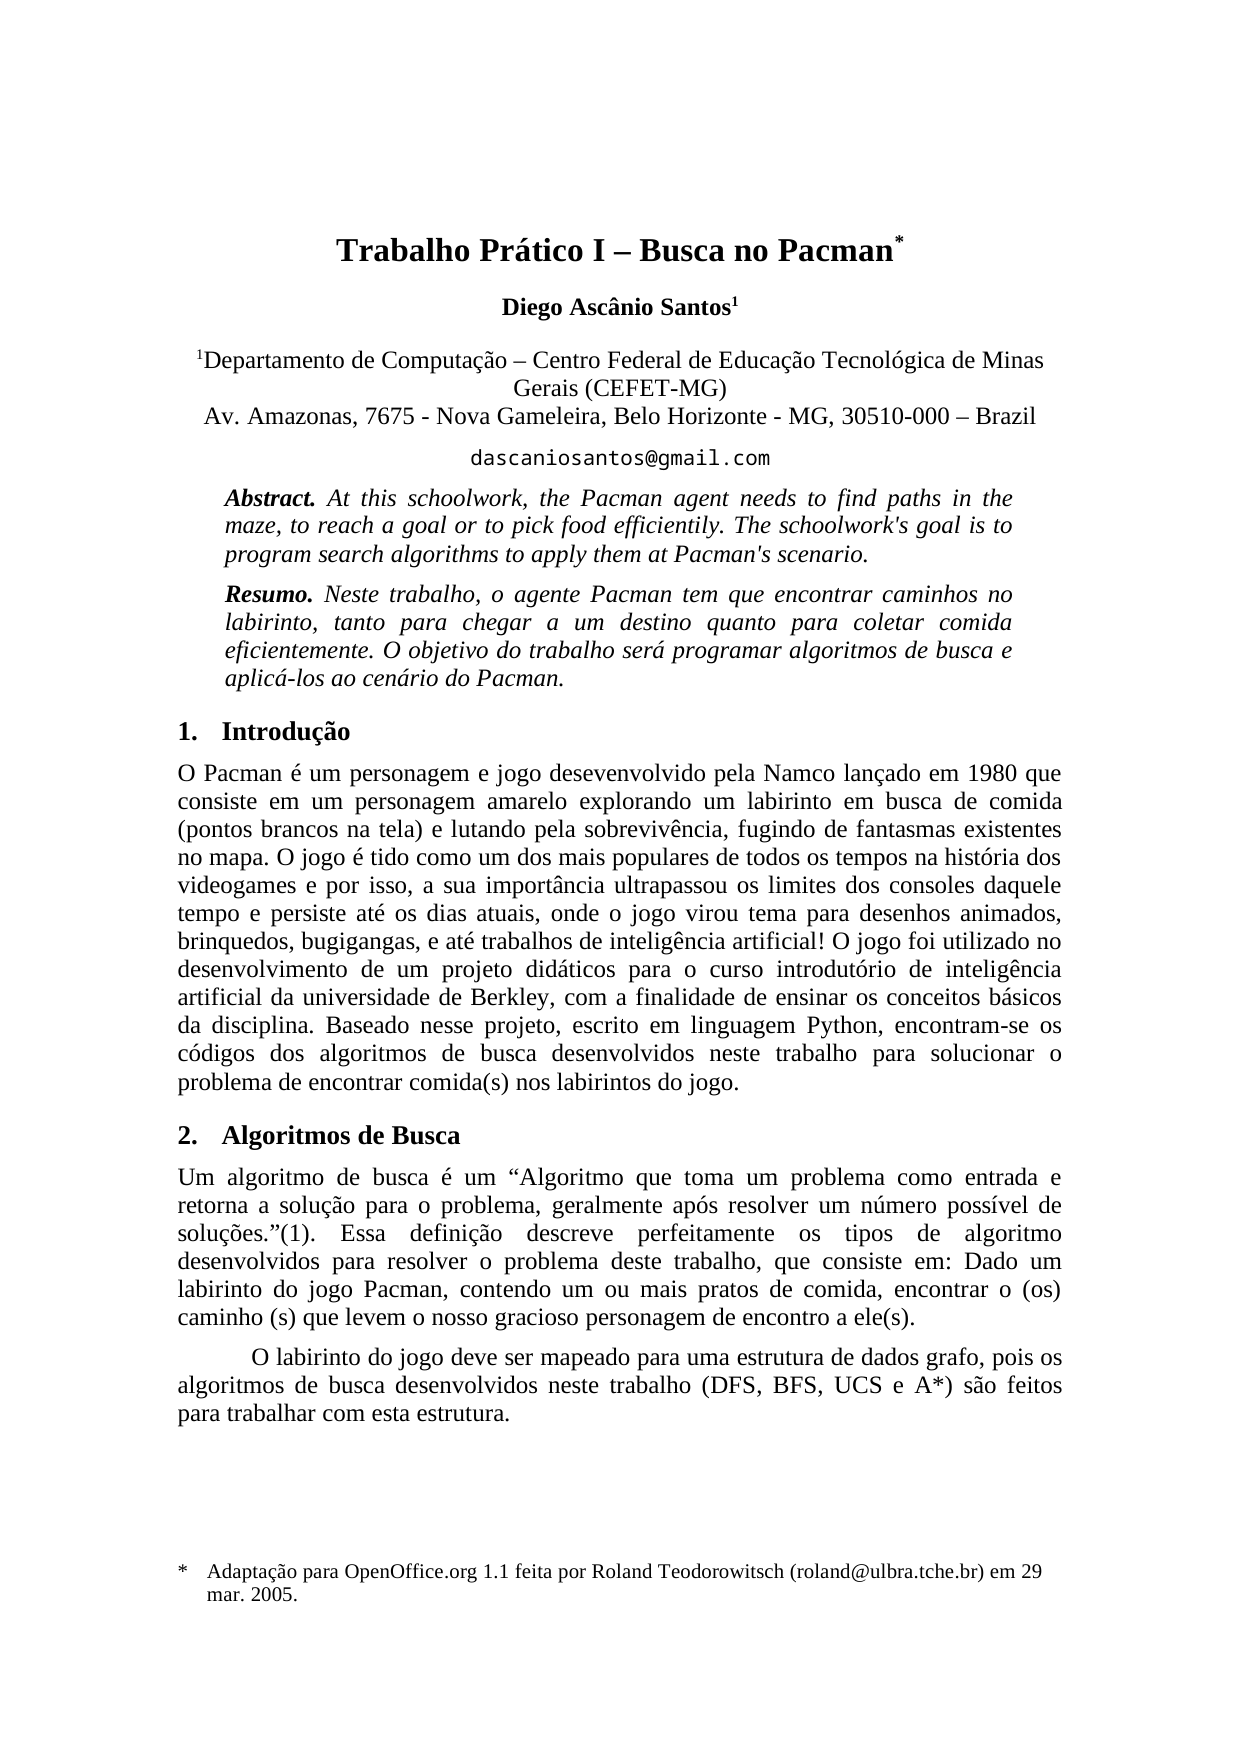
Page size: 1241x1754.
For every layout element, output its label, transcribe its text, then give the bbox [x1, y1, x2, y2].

title Introdução [177, 717, 1063, 747]
title Algoritmos de Busca [177, 1120, 1063, 1150]
text dascaniosantos@gmail.com [177, 442, 1063, 471]
text Abstract. At this schoolwork, the Pacman agent needs to find paths in the maze, to reach a goal or to pick food efficientily. The schoolwork's goal is to program search algorithms to apply them at Pacman's scenario. [224, 483, 1016, 567]
text Resumo. Neste trabalho, o agente Pacman tem que encontrar caminhos no labirinto, tanto para chegar a um destino quanto para coletar comida eficientemente. O objetivo do trabalho será programar algoritmos de busca e aplicá-los ao cenário do Pacman. [224, 580, 1016, 692]
text O labirinto do jogo deve ser mapeado para uma estrutura de dados grafo, pois os algoritmos de busca desenvolvidos neste trabalho (DFS, BFS, UCS e A*) são feitos para trabalhar com esta estrutura. [177, 1343, 1063, 1427]
text O Pacman é um personagem e jogo desevenvolvido pela Namco lançado em 1980 que consiste em um personagem amarelo explorando um labirinto em busca de comida (pontos brancos na tela) e lutando pela sobrevivência, fugindo de fantasmas existentes no mapa. O jogo é tido como um dos mais populares de todos os tempos na história dos videogames e por isso, a sua importância ultrapassou os limites dos consoles daquele tempo e persiste até os dias atuais, onde o jogo virou tema para desenhos animados, brinquedos, bugigangas, e até trabalhos de inteligência artificial! O jogo foi utilizado no desenvolvimento de um projeto didáticos para o curso introdutório de inteligência artificial da universidade de Berkley, com a finalidade de ensinar os conceitos básicos da disciplina. Baseado nesse projeto, escrito em linguagem Python, encontram-se os códigos dos algoritmos de busca desenvolvidos neste trabalho para solucionar o problema de encontrar comida(s) nos labirintos do jogo. [177, 759, 1063, 1095]
text 1Departamento de Computação – Centro Federal de Educação Tecnológica de Minas Gerais (CEFET-MG) [177, 346, 1063, 402]
text Um algoritmo de busca é um “Algoritmo que toma um problema como entrada e retorna a solução para o problema, geralmente após resolver um número possível de soluções.”(1). Essa definição descreve perfeitamente os tipos de algoritmo desenvolvidos para resolver o problema deste trabalho, que consiste em: Dado um labirinto do jogo Pacman, contendo um ou mais pratos de comida, encontrar o (os) caminho (s) que levem o nosso gracioso personagem de encontro a ele(s). [177, 1163, 1063, 1331]
text Av. Amazonas, 7675 - Nova Gameleira, Belo Horizonte - MG, 30510-000 – Brazil [177, 402, 1063, 430]
text Diego Ascânio Santos1 [177, 293, 1063, 321]
title Trabalho Prático I – Busca no Pacman [177, 231, 1063, 268]
text Adaptação para OpenOffice.org 1.1 feita por Roland Teodorowitsch (roland@ulbra.tche.br) em 29 mar. 2005. [177, 1560, 1063, 1606]
